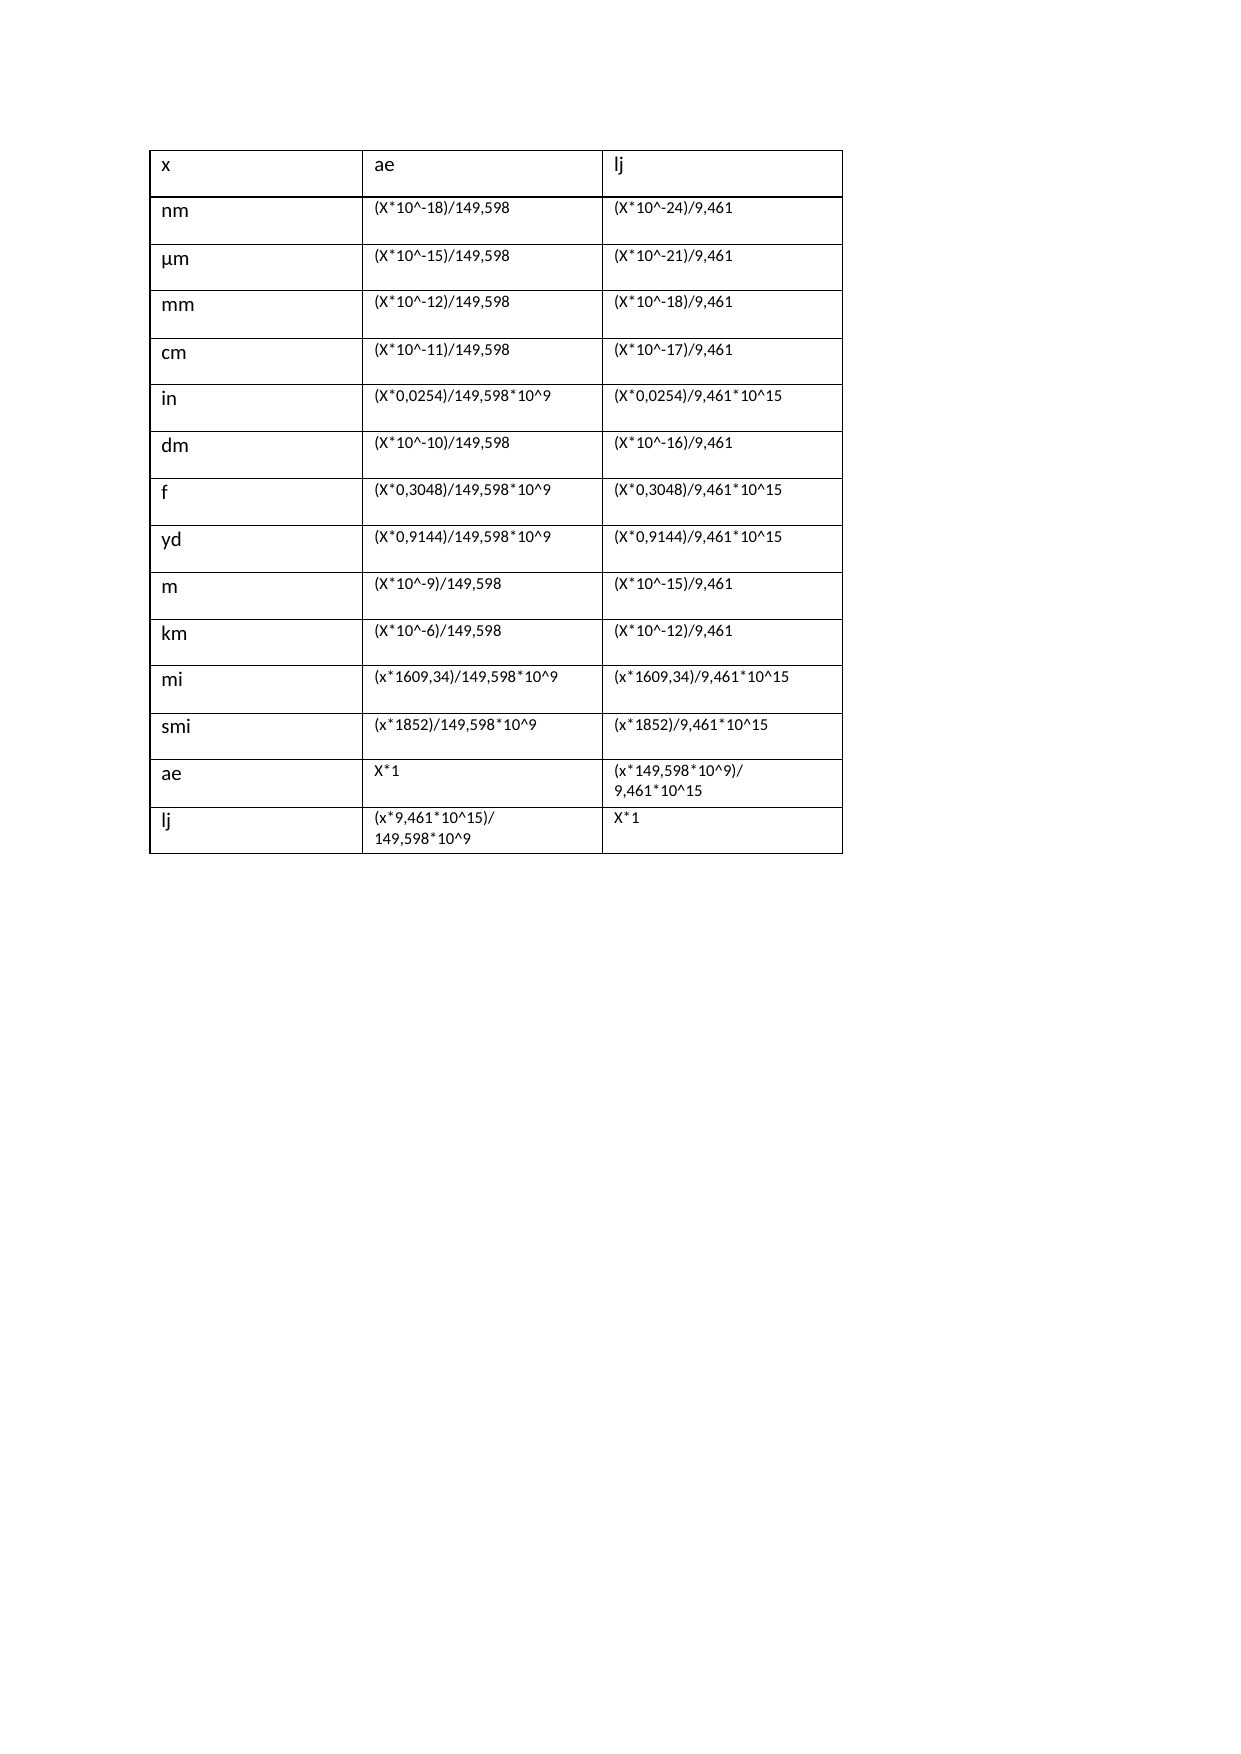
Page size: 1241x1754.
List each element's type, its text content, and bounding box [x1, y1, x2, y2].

table_cell ae [151, 760, 362, 807]
table_cell (X*10^-10)/149,598 [363, 432, 602, 478]
table_cell (X*10^-24)/9,461 [603, 198, 842, 244]
table_cell (X*10^-11)/149,598 [363, 339, 602, 384]
table_cell dm [151, 432, 362, 478]
table_cell (x*9,461*10^15)/149,598*10^9 [363, 808, 602, 853]
table_cell (X*0,0254)/9,461*10^15 [603, 385, 842, 431]
table_cell (X*10^-15)/149,598 [363, 245, 602, 290]
table_cell in [151, 385, 362, 431]
table_cell nm [151, 198, 362, 244]
table_cell f [151, 479, 362, 525]
table_cell (X*10^-17)/9,461 [603, 339, 842, 384]
table_cell km [151, 620, 362, 665]
table_header lj [603, 151, 842, 196]
table_cell yd [151, 526, 362, 572]
table_cell (X*10^-15)/9,461 [603, 573, 842, 619]
table_cell (X*0,3048)/149,598*10^9 [363, 479, 602, 525]
table_cell smi [151, 714, 362, 759]
table_cell (x*149,598*10^9)/9,461*10^15 [603, 760, 842, 807]
table_cell (x*1852)/149,598*10^9 [363, 714, 602, 759]
table_cell (X*0,9144)/149,598*10^9 [363, 526, 602, 572]
table_cell mm [151, 291, 362, 338]
table_cell (X*10^-12)/149,598 [363, 291, 602, 338]
table_cell (X*0,0254)/149,598*10^9 [363, 385, 602, 431]
table_cell (x*1609,34)/9,461*10^15 [603, 666, 842, 713]
table_cell (x*1852)/9,461*10^15 [603, 714, 842, 759]
table_header x [151, 151, 362, 196]
table_cell µm [151, 245, 362, 290]
table_cell (X*10^-18)/149,598 [363, 198, 602, 244]
table_cell (X*10^-6)/149,598 [363, 620, 602, 665]
table_cell (X*10^-16)/9,461 [603, 432, 842, 478]
table_cell (X*10^-12)/9,461 [603, 620, 842, 665]
table_header ae [363, 151, 602, 196]
table_cell (X*0,3048)/9,461*10^15 [603, 479, 842, 525]
table_cell m [151, 573, 362, 619]
table_cell (X*0,9144)/9,461*10^15 [603, 526, 842, 572]
table_cell lj [151, 808, 362, 853]
table_cell (X*10^-18)/9,461 [603, 291, 842, 338]
table_cell (X*10^-21)/9,461 [603, 245, 842, 290]
table_cell (X*10^-9)/149,598 [363, 573, 602, 619]
table_cell X*1 [363, 760, 602, 807]
table_cell mi [151, 666, 362, 713]
table_cell cm [151, 339, 362, 384]
table_cell (x*1609,34)/149,598*10^9 [363, 666, 602, 713]
table_cell X*1 [603, 808, 842, 853]
